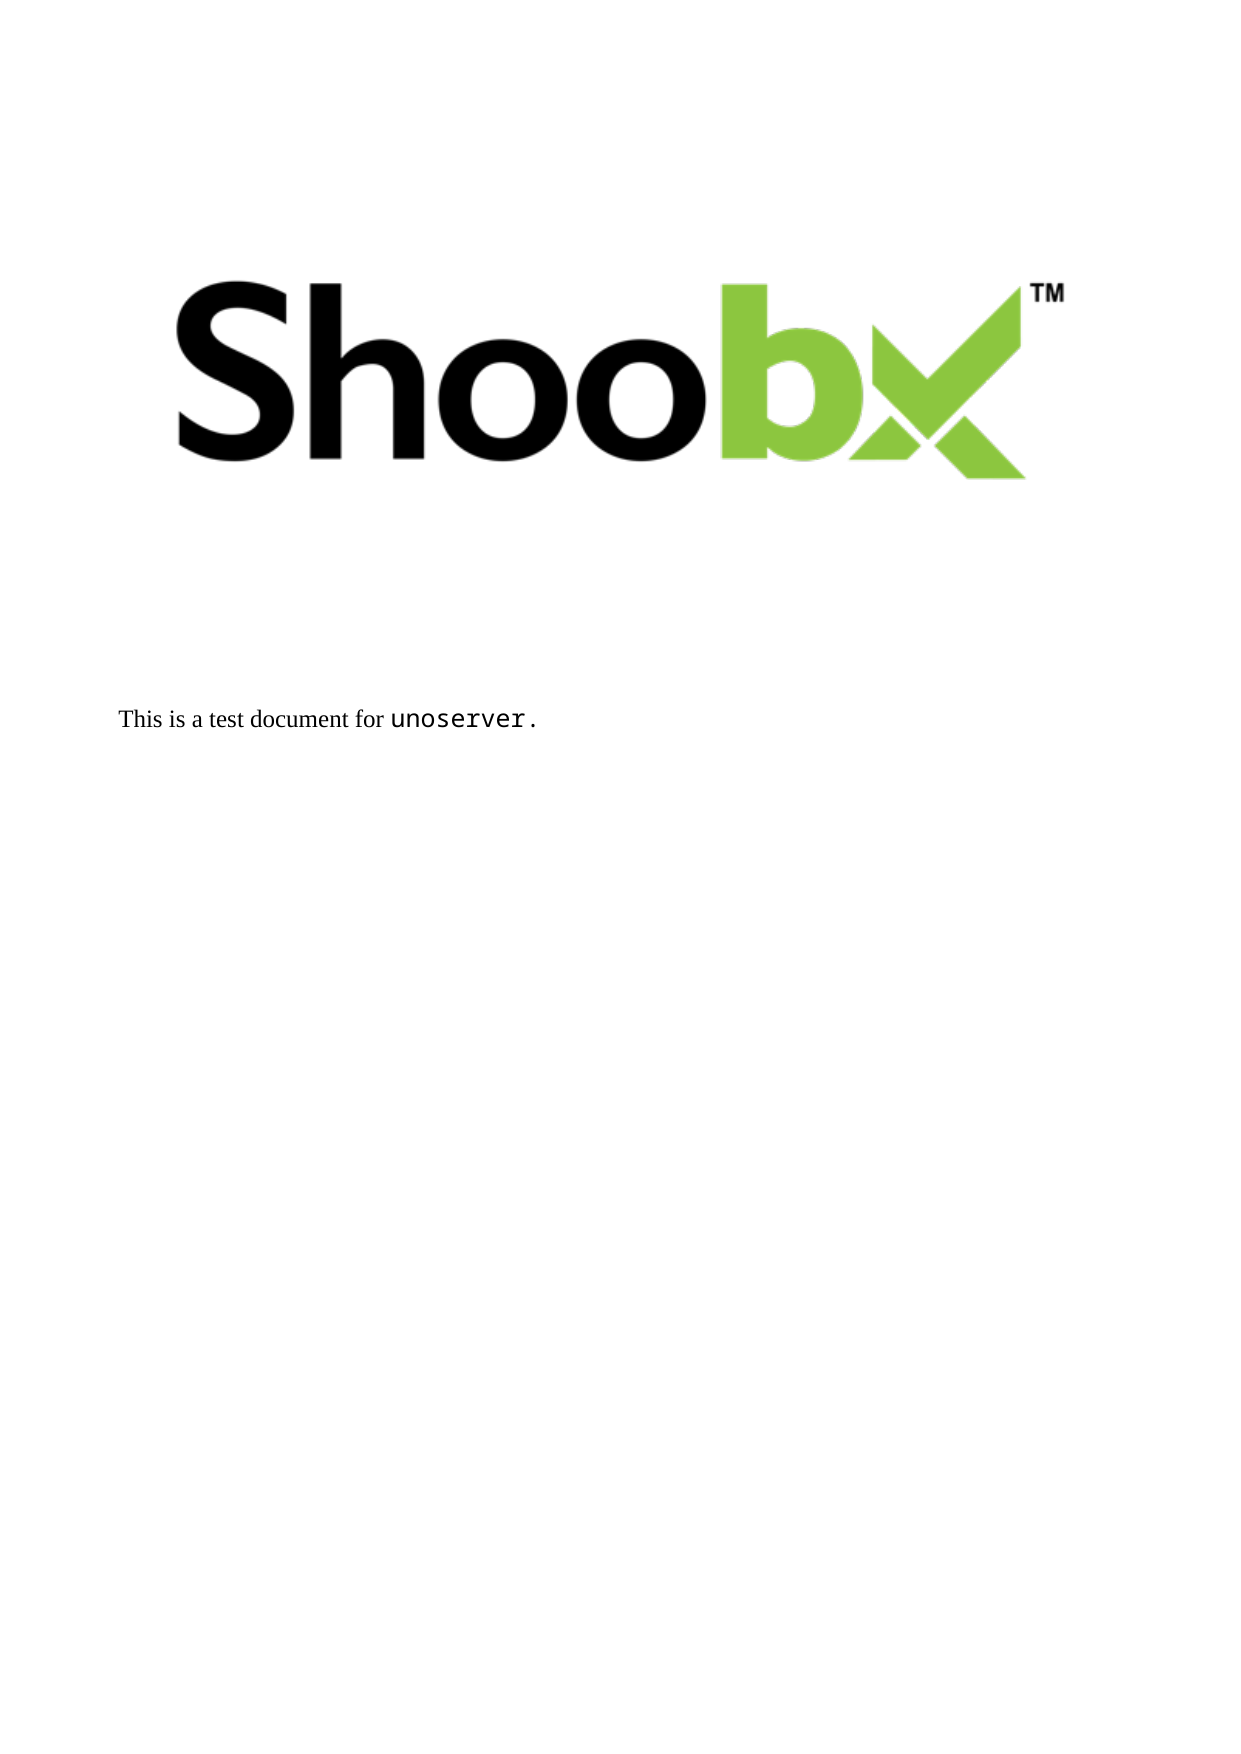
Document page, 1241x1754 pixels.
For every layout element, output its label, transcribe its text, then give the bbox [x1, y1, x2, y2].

picture [118, 118, 1123, 644]
text This is a test document for unoserver. [118, 701, 1122, 735]
